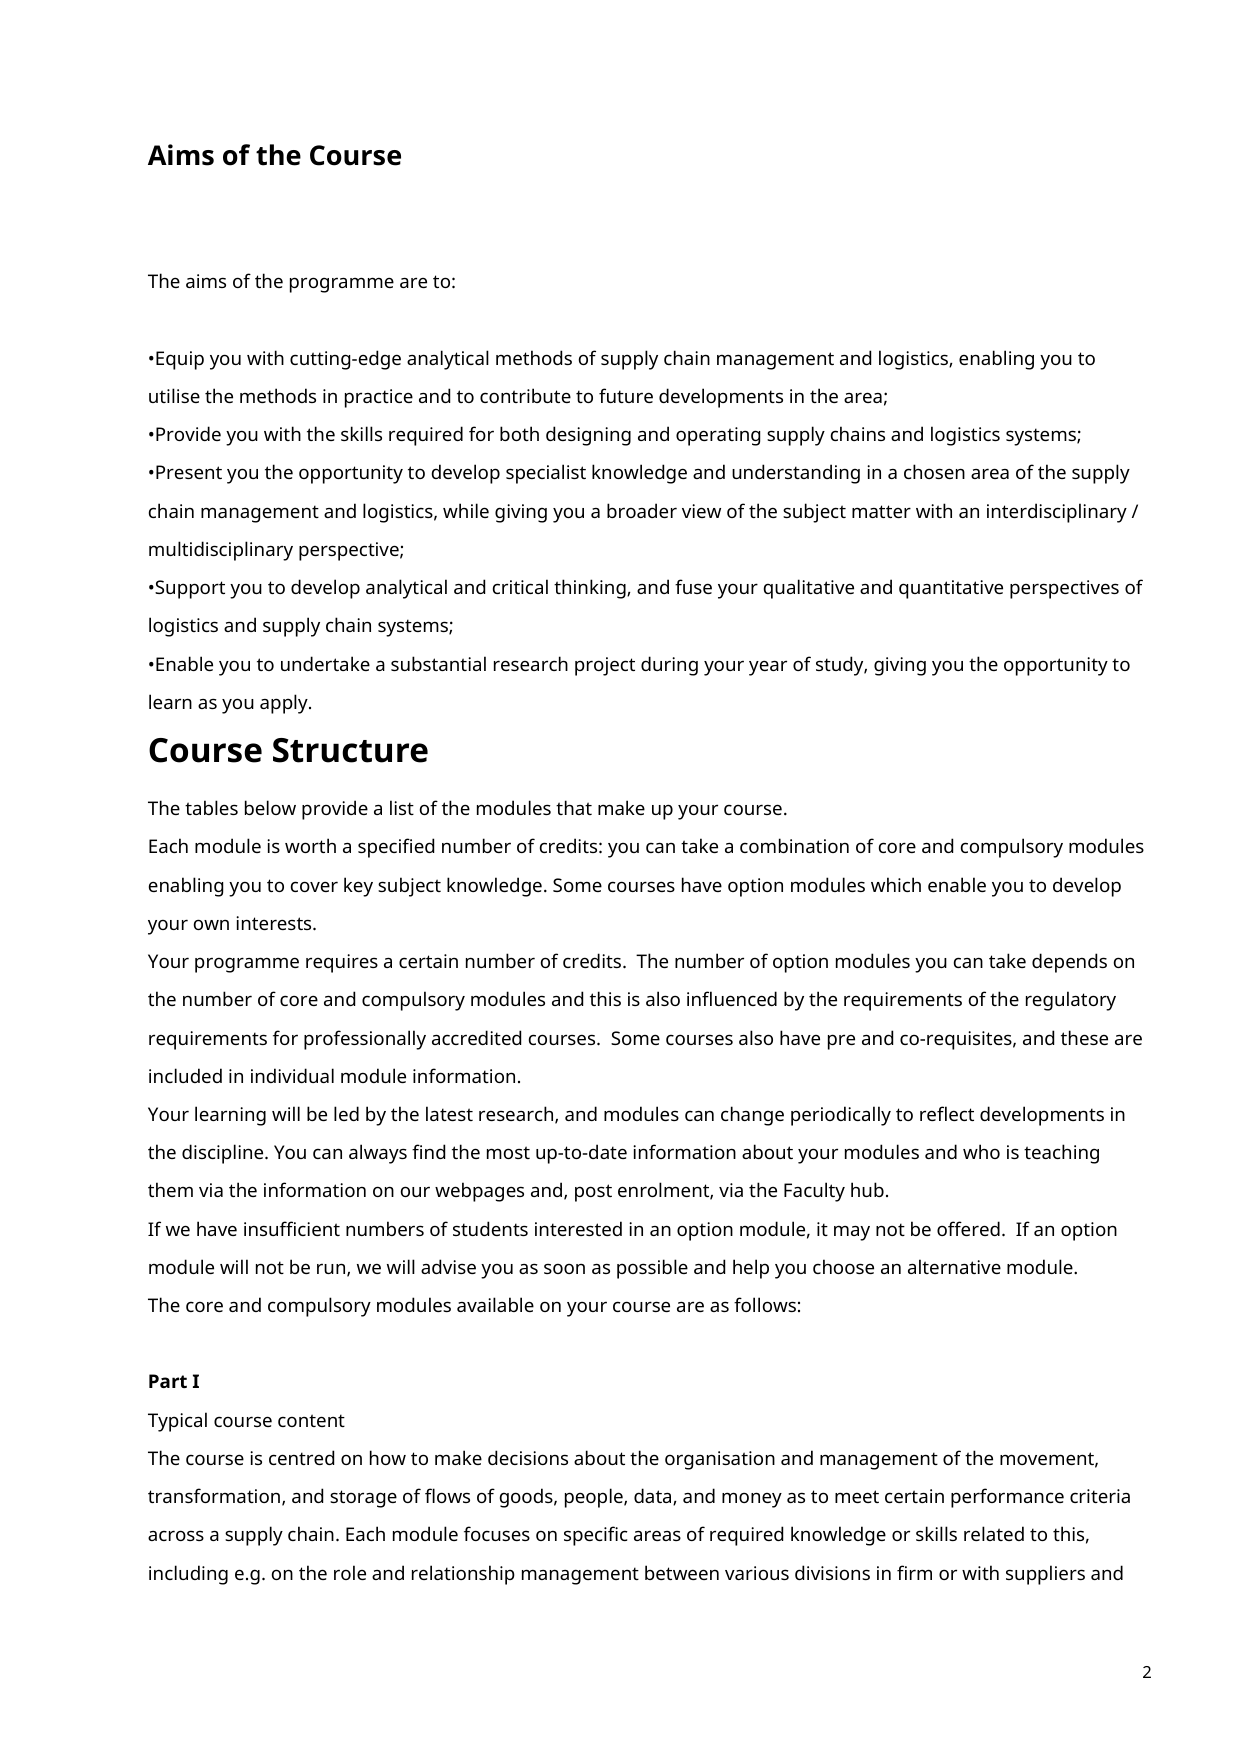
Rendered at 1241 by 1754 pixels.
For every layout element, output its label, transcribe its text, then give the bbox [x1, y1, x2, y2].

subtitle Aims of the Course [148, 137, 1152, 174]
subtitle Course Structure [148, 727, 1152, 773]
text The aims of the programme are to: •Equip you with cutting-edge analytical methods of supply chain management and logistics, enabling you to utilise the methods in practice and to contribute to future developments in the area; •Provide you with the skills required for both designing and operating supply chains and logistics systems; •Present you the opportunity to develop specialist knowledge and understanding in a chosen area of the supply chain management and logistics, while giving you a broader view of the subject matter with an interdisciplinary / multidisciplinary perspective; •Support you to develop analytical and critical thinking, and fuse your qualitative and quantitative perspectives of logistics and supply chain systems; •Enable you to undertake a substantial research project during your year of study, giving you the opportunity to learn as you apply. [148, 230, 1152, 714]
text Your learning will be led by the latest research, and modules can change periodically to reflect developments in the discipline. You can always find the most up-to-date information about your modules and who is teaching them via the information on our webpages and, post enrolment, via the Faculty hub. [148, 1101, 1152, 1203]
text If we have insufficient numbers of students interested in an option module, it may not be offered. If an option module will not be run, we will advise you as soon as possible and help you choose an alternative module. [148, 1216, 1152, 1280]
text The core and compulsory modules available on your course are as follows: [148, 1292, 1152, 1318]
text The tables below provide a list of the modules that make up your course. [148, 795, 1152, 821]
text Each module is worth a specified number of credits: you can take a combination of core and compulsory modules enabling you to cover key subject knowledge. Some courses have option modules which enable you to develop your own interests. [148, 834, 1152, 936]
text Your programme requires a certain number of credits. The number of option modules you can take depends on the number of core and compulsory modules and this is also influenced by the requirements of the regulatory requirements for professionally accredited courses. Some courses also have pre and co-requisites, and these are included in individual module information. [148, 948, 1152, 1088]
table_header Part I Typical course content The course is centred on how to make decisions about the organisation and management of the movement, transformation, and storage of flows of goods, people, data, and money as to meet certain performance criteria across a supply chain. Each module focuses on specific areas of required knowledge or skills related to this, including e.g. on the role and relationship management between various divisions in firm or with suppliers and [136, 1331, 1152, 1586]
